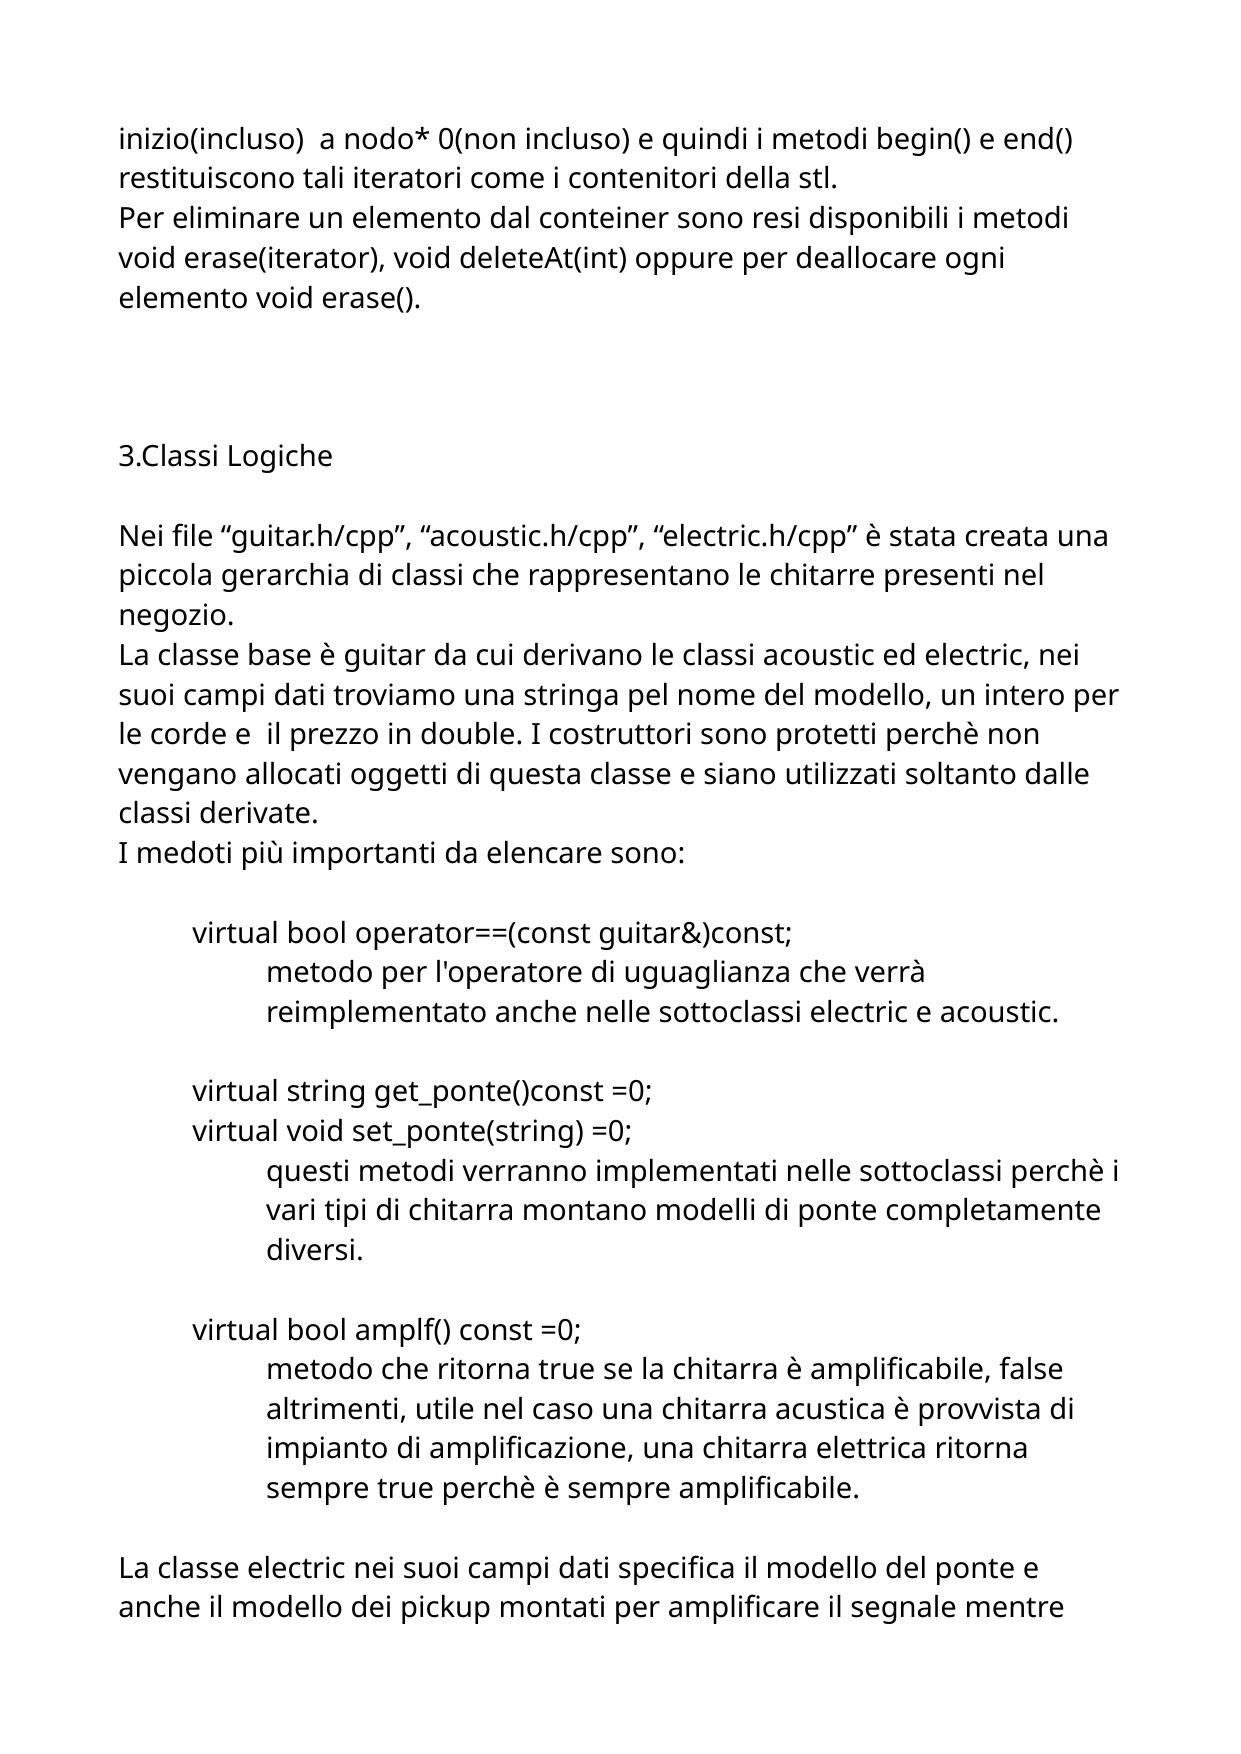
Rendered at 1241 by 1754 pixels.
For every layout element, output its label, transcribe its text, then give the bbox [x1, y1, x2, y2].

text Per eliminare un elemento dal conteiner sono resi disponibili i metodi void erase(iterator), void deleteAt(int) oppure per deallocare ogni elemento void erase(). [118, 197, 1122, 317]
text Nei file “guitar.h/cpp”, “acoustic.h/cpp”, “electric.h/cpp” è stata creata una piccola gerarchia di classi che rappresentano le chitarre presenti nel negozio. [118, 515, 1122, 634]
text La classe base è guitar da cui derivano le classi acoustic ed electric, nei suoi campi dati troviamo una stringa pel nome del modello, un intero per le corde e il prezzo in double. I costruttori sono protetti perchè non vengano allocati oggetti di questa classe e siano utilizzati soltanto dalle classi derivate. [118, 634, 1122, 832]
text virtual string get_ponte()const =0; [192, 1071, 1122, 1110]
text I medoti più importanti da elencare sono: [118, 832, 1122, 872]
text questi metodi verranno implementati nelle sottoclassi perchè i vari tipi di chitarra montano modelli di ponte completamente diversi. [266, 1150, 1122, 1269]
text 3.Classi Logiche [118, 436, 1122, 475]
text virtual bool amplf() const =0; [192, 1309, 1122, 1348]
text metodo per l'operatore di uguaglianza che verrà reimplementato anche nelle sottoclassi electric e acoustic. [266, 952, 1122, 1031]
text virtual bool operator==(const guitar&)const; [192, 912, 1122, 952]
text La classe electric nei suoi campi dati specifica il modello del ponte e anche il modello dei pickup montati per amplificare il segnale mentre [118, 1547, 1122, 1626]
text virtual void set_ponte(string) =0; [192, 1110, 1122, 1150]
text metodo che ritorna true se la chitarra è amplificabile, false altrimenti, utile nel caso una chitarra acustica è provvista di impianto di amplificazione, una chitarra elettrica ritorna sempre true perchè è sempre amplificabile. [266, 1348, 1122, 1507]
text inizio(incluso) a nodo* 0(non incluso) e quindi i metodi begin() e end() restituiscono tali iteratori come i contenitori della stl. [118, 118, 1122, 197]
